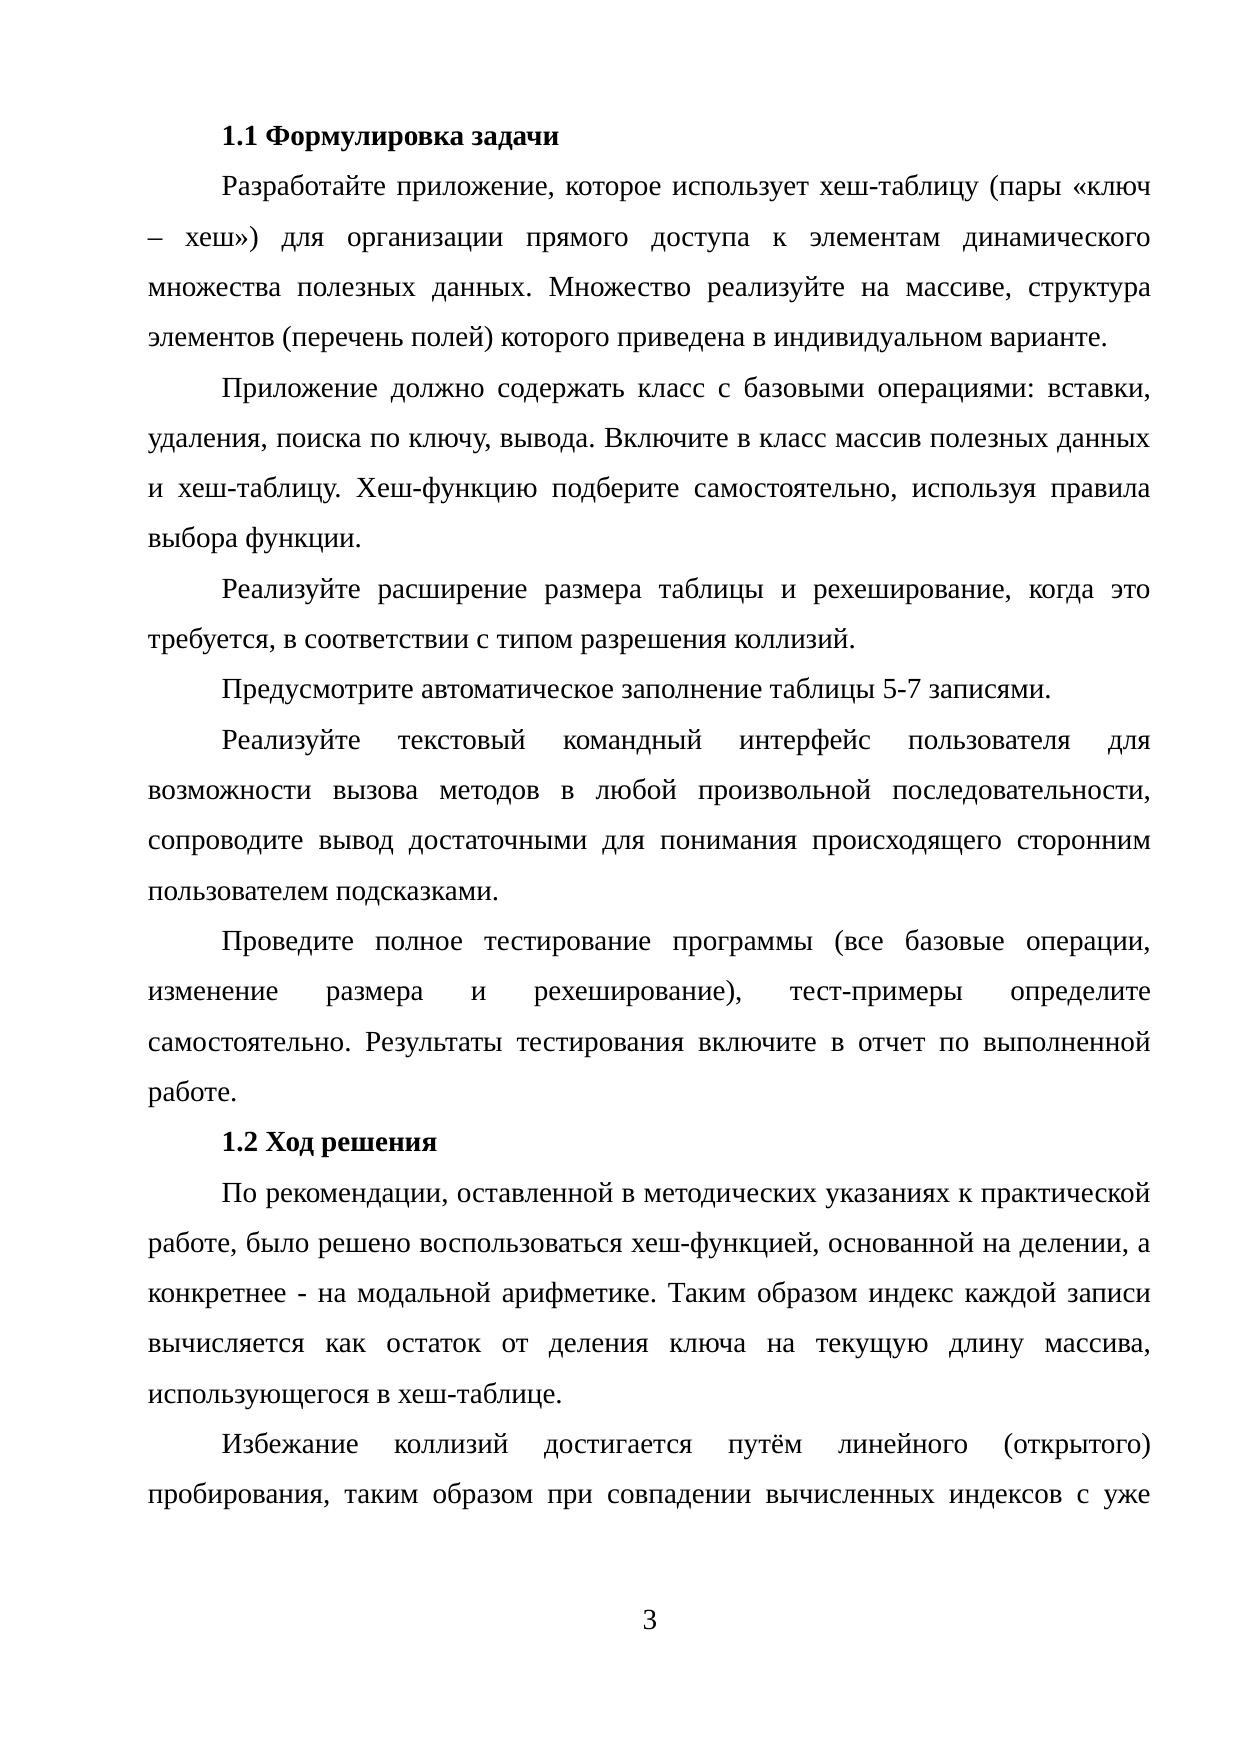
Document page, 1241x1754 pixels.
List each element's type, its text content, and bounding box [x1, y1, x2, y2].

text Избежание коллизий достигается путём линейного (открытого) пробирования, таким образом при совпадении вычисленных индексов с уже [148, 1426, 1152, 1510]
text Реализуйте текстовый командный интерфейс пользователя для возможности вызова методов в любой произвольной последовательности, сопроводите вывод достаточными для понимания происходящего сторонним пользователем подсказками. [148, 722, 1152, 906]
text Предусмотрите автоматическое заполнение таблицы 5-7 записями. [148, 672, 1152, 705]
text Приложение должно содержать класс с базовыми операциями: вставки, удаления, поиска по ключу, вывода. Включите в класс массив полезных данных и хеш-таблицу. Хеш-функцию подберите самостоятельно, используя правила выбора функции. [148, 370, 1152, 554]
text Разработайте приложение, которое использует хеш-таблицу (пары «ключ – хеш») для организации прямого доступа к элементам динамического множества полезных данных. Множество реализуйте на массиве, структура элементов (перечень полей) которого приведена в индивидуальном варианте. [148, 168, 1152, 353]
subtitle 1.1 Формулировка задачи [148, 118, 1152, 152]
text Проведите полное тестирование программы (все базовые операции, изменение размера и рехеширование), тест-примеры определите самостоятельно. Результаты тестирования включите в отчет по выполненной работе. [148, 923, 1152, 1108]
text Реализуйте расширение размера таблицы и рехеширование, когда это требуется, в соответствии с типом разрешения коллизий. [148, 571, 1152, 655]
text По рекомендации, оставленной в методических указаниях к практической работе, было решено воспользоваться хеш-функцией, основанной на делении, а конкретнее - на модальной арифметике. Таким образом индекс каждой записи вычисляется как остаток от деления ключа на текущую длину массива, использующегося в хеш-таблице. [148, 1175, 1152, 1409]
subtitle 1.2 Ход решения [148, 1124, 1152, 1158]
